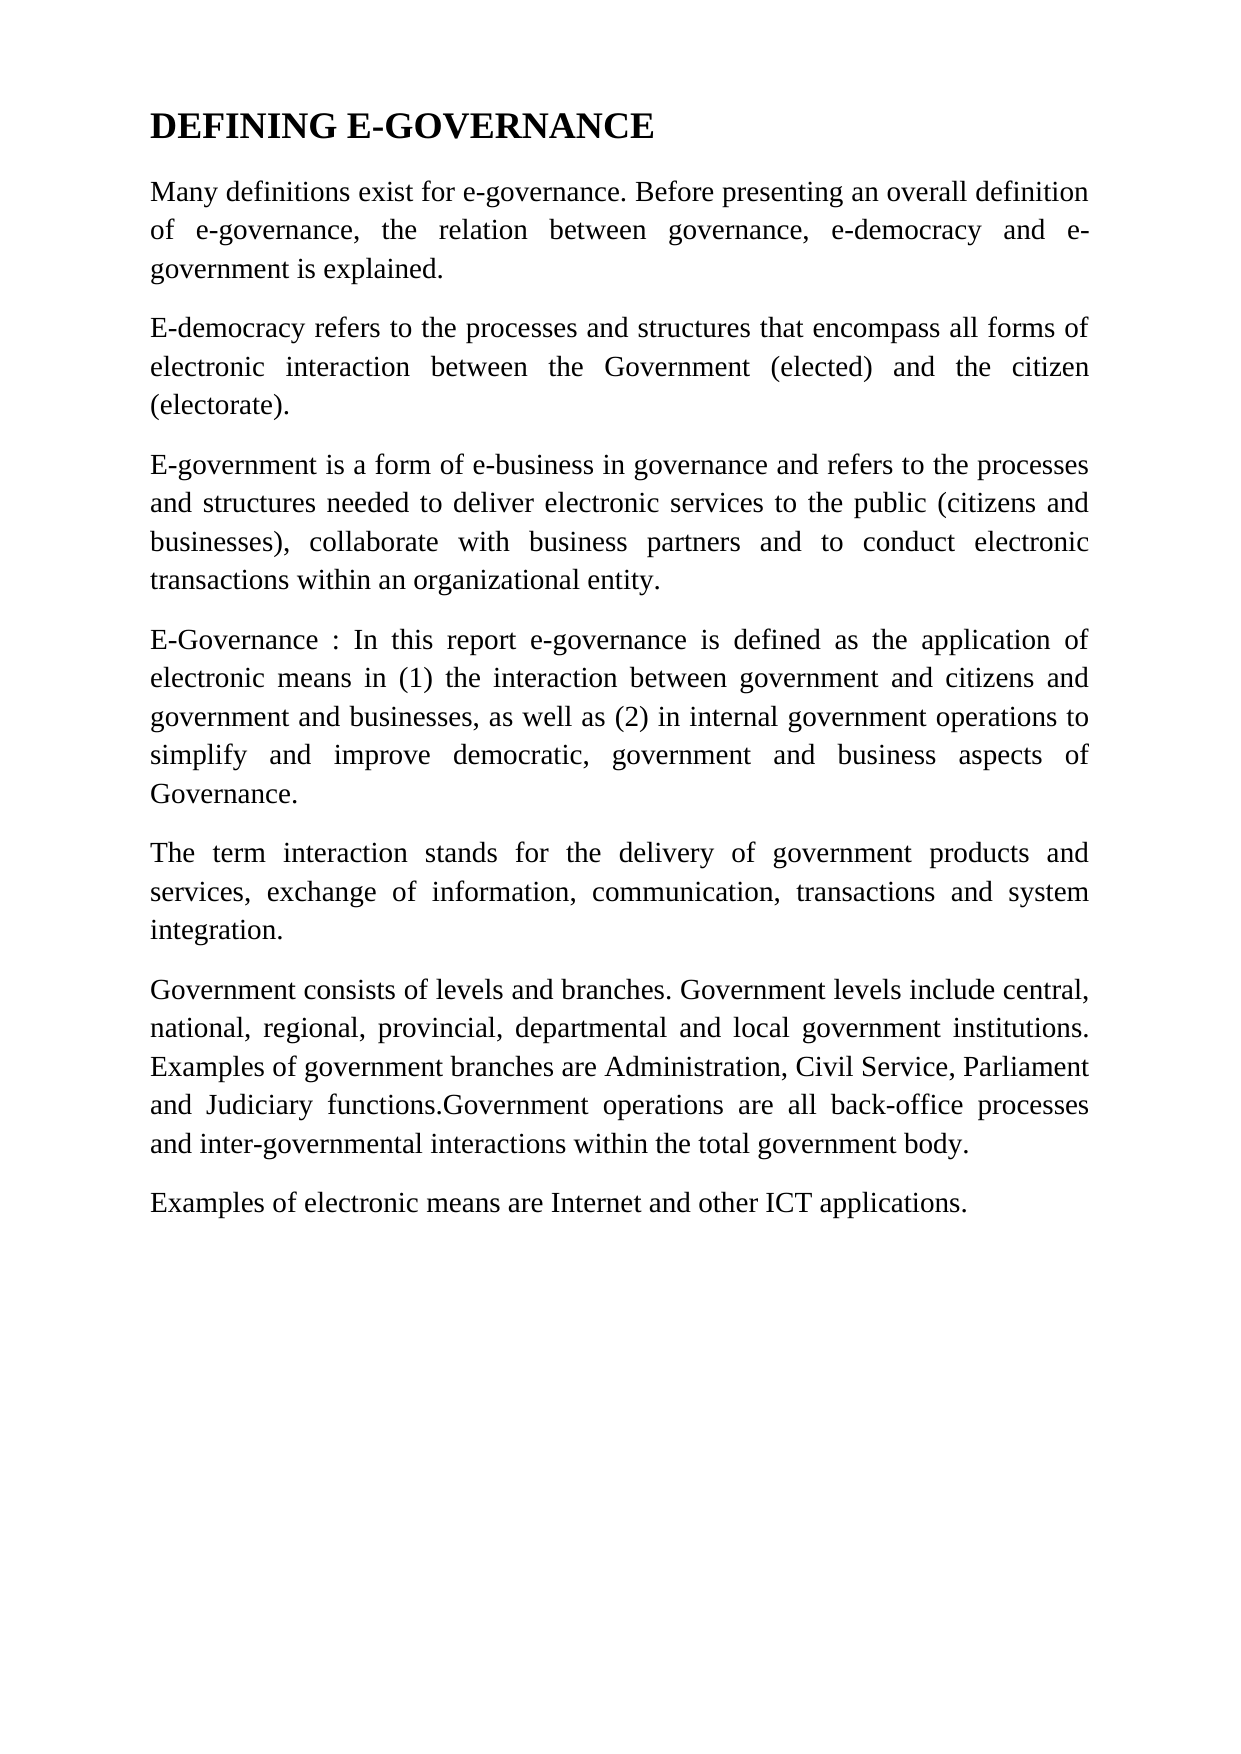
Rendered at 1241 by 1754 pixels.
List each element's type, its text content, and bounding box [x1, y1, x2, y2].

text Many definitions exist for e-governance. Before presenting an overall definition of e-governance, the relation between governance, e-democracy and e-government is explained. [150, 174, 1090, 284]
text E-government is a form of e-business in governance and refers to the processes and structures needed to deliver electronic services to the public (citizens and businesses), collaborate with business partners and to conduct electronic transactions within an organizational entity. [150, 447, 1090, 596]
text Government consists of levels and branches. Government levels include central, national, regional, provincial, departmental and local government institutions. Examples of government branches are Administration, Civil Service, Parliament and Judiciary functions.Government operations are all back-office processes and inter-governmental interactions within the total government body. [150, 972, 1090, 1159]
text DEFINING E-GOVERNANCE [150, 103, 1090, 147]
text E-democracy refers to the processes and structures that encompass all forms of electronic interaction between the Government (elected) and the citizen (electorate). [150, 310, 1090, 421]
text E-Governance : In this report e-governance is defined as the application of electronic means in (1) the interaction between government and citizens and government and businesses, as well as (2) in internal government operations to simplify and improve democratic, government and business aspects of Governance. [150, 622, 1090, 809]
text Examples of electronic means are Internet and other ICT applications. [150, 1185, 1090, 1219]
text The term interaction stands for the delivery of government products and services, exchange of information, communication, transactions and system integration. [150, 835, 1090, 946]
